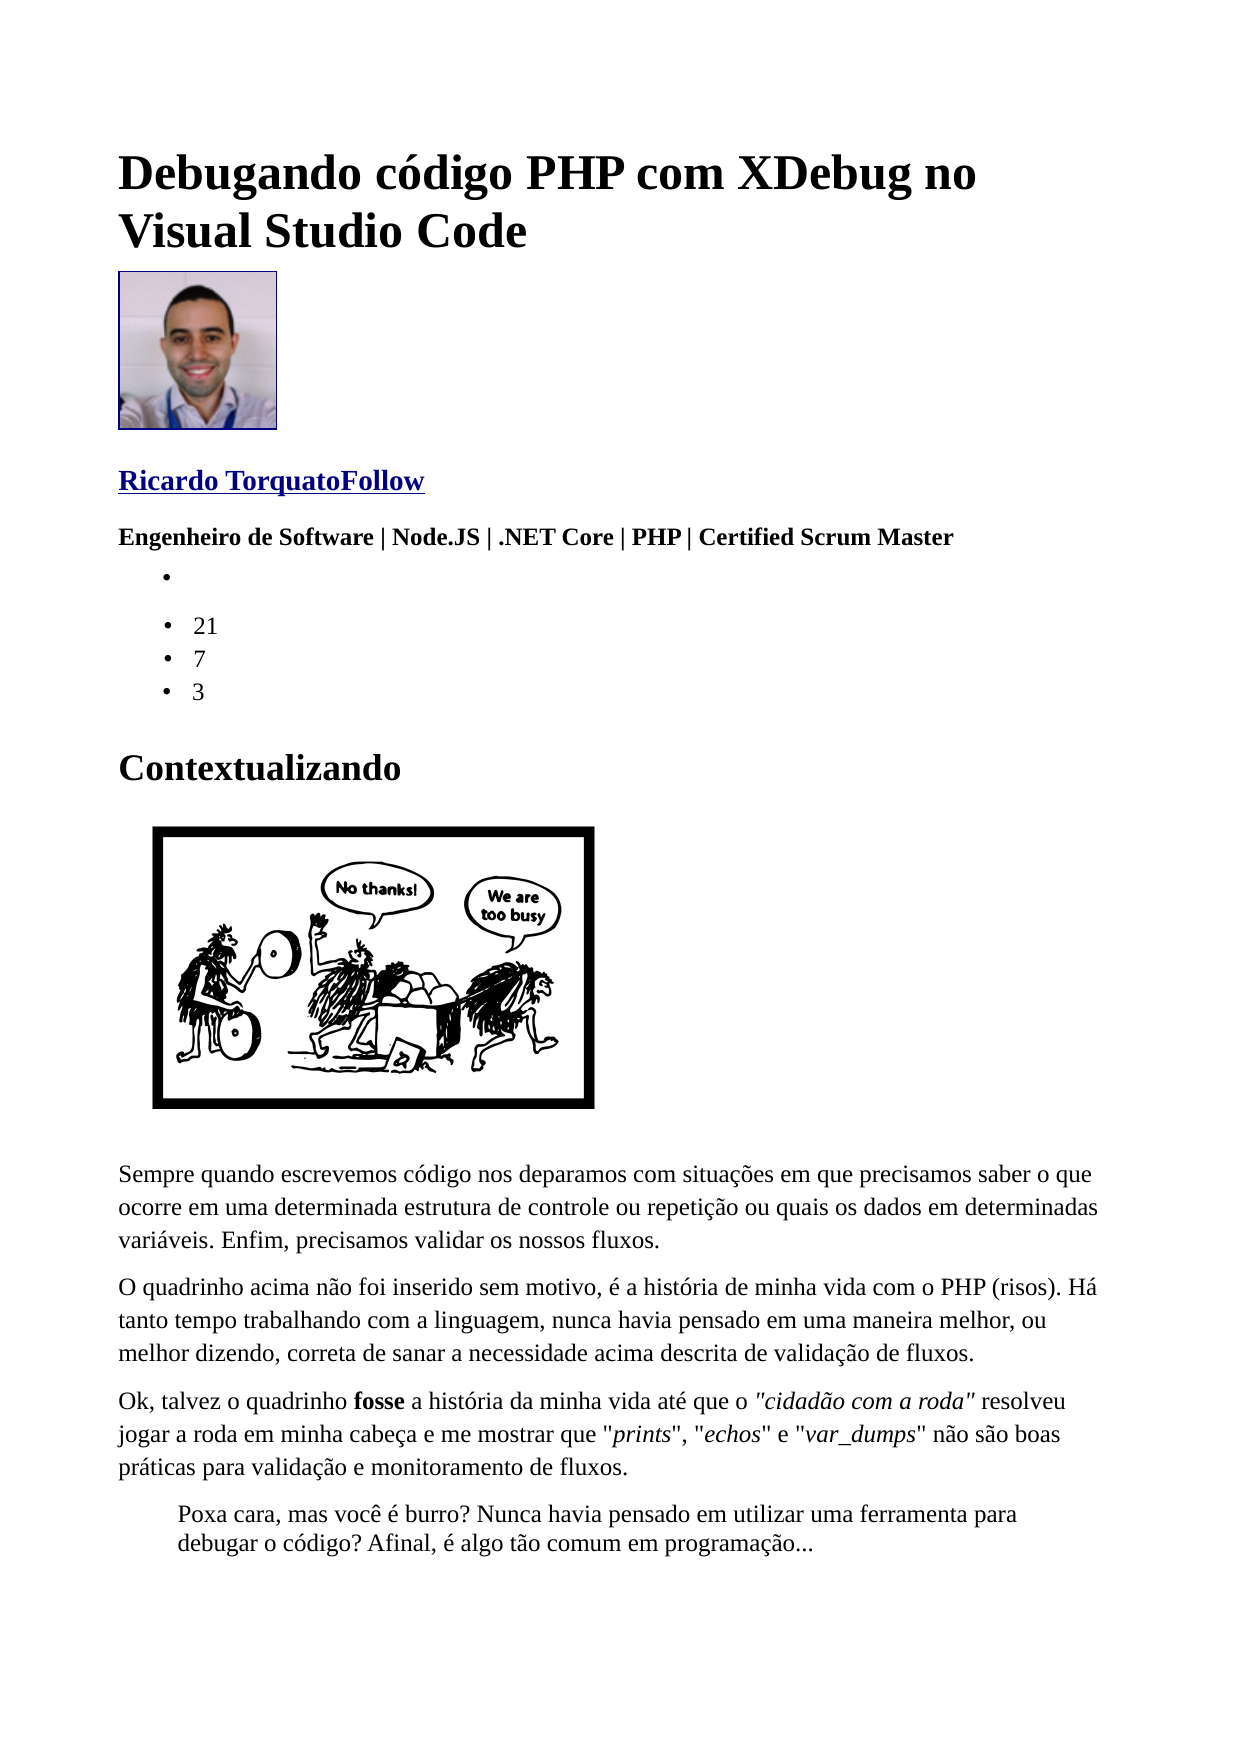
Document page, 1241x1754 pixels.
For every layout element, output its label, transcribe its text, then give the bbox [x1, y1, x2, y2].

picture [118, 801, 619, 1135]
text O quadrinho acima não foi inserido sem motivo, é a história de minha vida com o PHP (risos). Há tanto tempo trabalhando com a linguagem, nunca havia pensado em uma maneira melhor, ou melhor dizendo, correta de sanar a necessidade acima descrita de validação de fluxos. [118, 1272, 1122, 1367]
subtitle Contextualizando [118, 745, 1122, 788]
subtitle Engenheiro de Software | Node.JS | .NET Core | PHP | Certified Scrum Master [118, 522, 1122, 551]
list 3 [162, 677, 1122, 706]
text Ok, talvez o quadrinho fosse a história da minha vida até que o "cidadão com a roda" resolveu jogar a roda em minha cabeça e me mostrar que "prints", "echos" e "var_dumps" não são boas práticas para validação e monitoramento de fluxos. [118, 1386, 1122, 1481]
list 21 [164, 611, 1122, 639]
list 7 [164, 644, 1122, 673]
subtitle Ricardo TorquatoFollow [118, 463, 1122, 497]
text Poxa cara, mas você é burro? Nunca havia pensado em utilizar uma ferramenta para debugar o código? Afinal, é algo tão comum em programação... [177, 1499, 1063, 1557]
picture [120, 272, 276, 428]
text Sempre quando escrevemos código nos deparamos com situações em que precisamos saber o que ocorre em uma determinada estrutura de controle ou repetição ou quais os dados em determinadas variáveis. Enfim, precisamos validar os nossos fluxos. [118, 1159, 1122, 1253]
subtitle Debugando código PHP com XDebug no Visual Studio Code [118, 143, 1122, 258]
